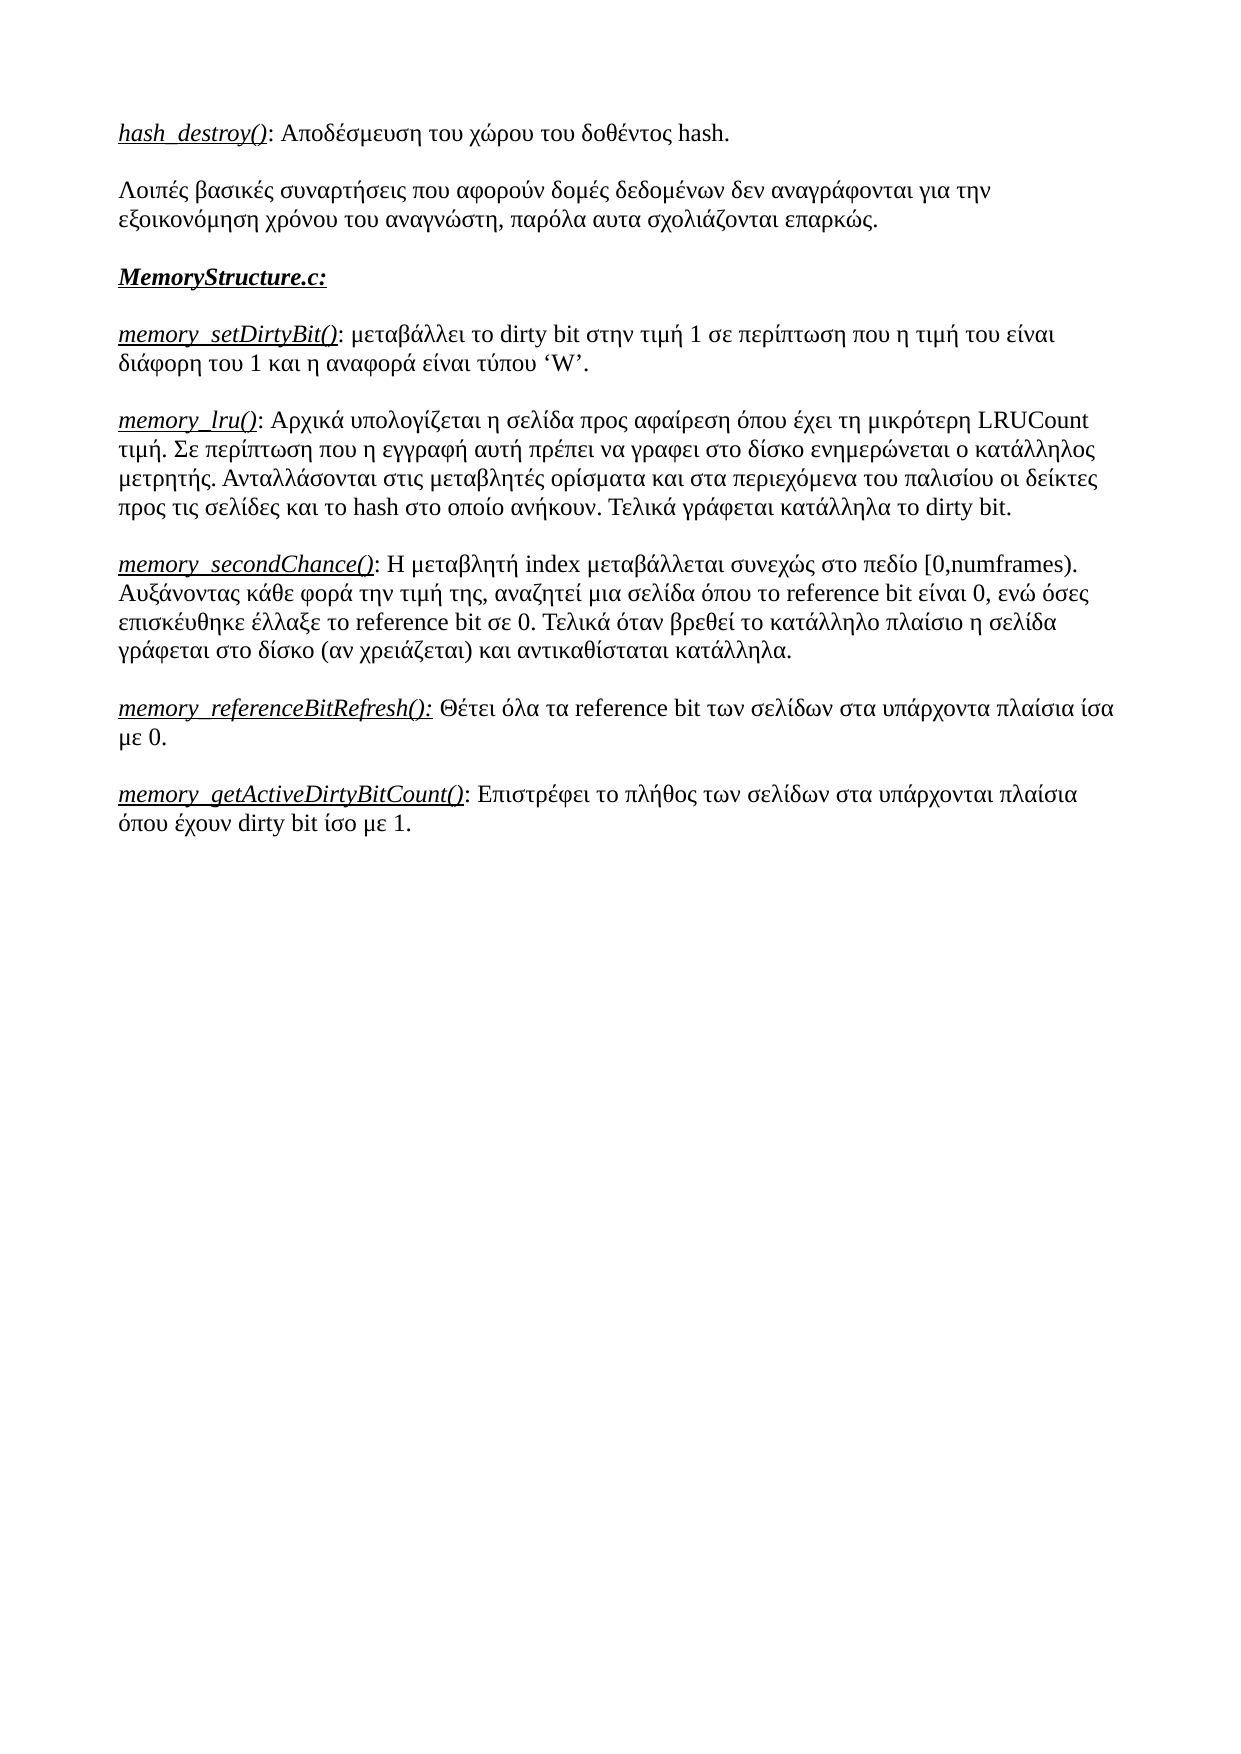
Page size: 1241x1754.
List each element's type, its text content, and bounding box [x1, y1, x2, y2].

text memory_lru(): Αρχικά υπολογίζεται η σελίδα προς αφαίρεση όπου έχει τη μικρότερη LRUCount τιμή. Σε περίπτωση που η εγγραφή αυτή πρέπει να γραφει στο δίσκο ενημερώνεται ο κατάλληλος μετρητής. Ανταλλάσονται στις μεταβλητές ορίσματα και στα περιεχόμενα του παλισίου οι δείκτες προς τις σελίδες και το hash στο οποίο ανήκουν. Τελικά γράφεται κατάλληλα το dirty bit. [118, 406, 1122, 521]
text MemoryStructure.c: [118, 262, 1122, 291]
text memory_secondChance(): Η μεταβλητή index μεταβάλλεται συνεχώς στο πεδίο [0,numframes). Αυξάνοντας κάθε φορά την τιμή της, αναζητεί μια σελίδα όπου το reference bit είναι 0, ενώ όσες επισκέυθηκε έλλαξε το reference bit σε 0. Τελικά όταν βρεθεί το κατάλληλο πλαίσιο η σελίδα γράφεται στο δίσκο (αν χρειάζεται) και αντικαθίσταται κατάλληλα. [118, 549, 1122, 664]
text memory_getActiveDirtyBitCount(): Επιστρέφει το πλήθος των σελίδων στα υπάρχονται πλαίσια όπου έχουν dirty bit ίσο με 1. [118, 779, 1122, 837]
text Λοιπές βασικές συναρτήσεις που αφορούν δομές δεδομένων δεν αναγράφονται για την εξοικονόμηση χρόνου του αναγνώστη, παρόλα αυτα σχολιάζονται επαρκώς. [118, 176, 1122, 233]
text hash_destroy(): Αποδέσμευση του χώρου του δοθέντος hash. [118, 118, 1122, 147]
text memory_referenceBitRefresh(): Θέτει όλα τα reference bit των σελίδων στα υπάρχοντα πλαίσια ίσα με 0. [118, 693, 1122, 751]
text memory_setDirtyBit(): μεταβάλλει το dirty bit στην τιμή 1 σε περίπτωση που η τιμή του είναι διάφορη του 1 και η αναφορά είναι τύπου ‘W’. [118, 319, 1122, 377]
